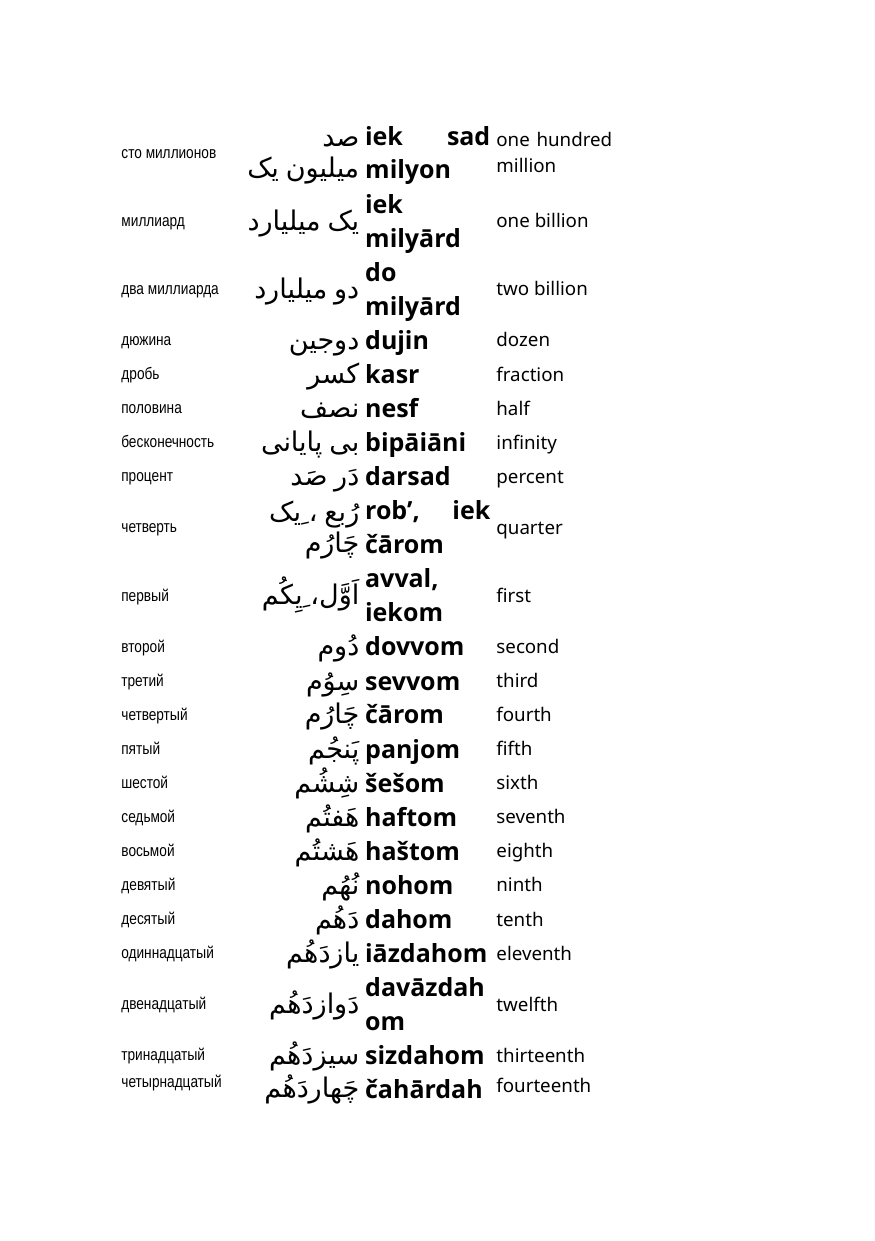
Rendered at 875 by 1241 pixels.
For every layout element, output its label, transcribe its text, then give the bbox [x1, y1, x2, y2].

table_cell одиннадцатый [118, 936, 240, 970]
table_cell fourth [493, 697, 615, 731]
table_cell четверть [118, 493, 240, 561]
table_cell девятый [118, 868, 240, 902]
table_cell کسر [240, 357, 362, 391]
table_cell seventh [493, 799, 615, 833]
table_cell пятый [118, 731, 240, 765]
table_cell چَهاردَهُم [240, 1072, 362, 1106]
table_cell rob’, iek čārom [362, 493, 493, 561]
table_cell четвертый [118, 697, 240, 731]
table_cell صد میلیون یک [240, 118, 362, 186]
table_cell half [493, 391, 615, 425]
table_cell darsad [362, 459, 493, 493]
table_cell шестой [118, 765, 240, 799]
table_cell یک میلیارد [240, 186, 362, 254]
table_cell اَوَّل، ِیِکُم [240, 561, 362, 629]
table_cell پَنجُم [240, 731, 362, 765]
table_cell fraction [493, 357, 615, 391]
table_cell davāzdahom [362, 970, 493, 1038]
table_cell дробь [118, 357, 240, 391]
table_cell one billion [493, 186, 615, 254]
table_cell третий [118, 663, 240, 697]
table_cell тринадцатый [118, 1038, 240, 1072]
table_cell бесконечность [118, 425, 240, 459]
table_cell هَفتُم [240, 799, 362, 833]
table_cell haštom [362, 834, 493, 867]
table_cell eighth [493, 834, 615, 867]
table_cell šešom [362, 765, 493, 799]
table_cell dovvom [362, 629, 493, 663]
table_cell седьмой [118, 799, 240, 833]
table_cell ninth [493, 868, 615, 902]
table_cell восьмой [118, 834, 240, 867]
table_cell percent [493, 459, 615, 493]
table_cell fourteenth [493, 1072, 615, 1106]
table_cell twelfth [493, 970, 615, 1038]
table_cell второй [118, 629, 240, 663]
table_cell nohom [362, 868, 493, 902]
table_cell половина [118, 391, 240, 425]
table_cell čahārdah [362, 1072, 493, 1106]
table_cell thirteenth [493, 1038, 615, 1072]
table_cell процент [118, 459, 240, 493]
table_cell сто миллионов [118, 118, 240, 186]
table_cell haftom [362, 799, 493, 833]
table_cell بی پایانی [240, 425, 362, 459]
table_cell دَر صَد [240, 459, 362, 493]
table_cell iek milyārd [362, 186, 493, 254]
table_cell one hundred million [493, 118, 615, 186]
table_cell iāzdahom [362, 936, 493, 970]
table_cell миллиард [118, 186, 240, 254]
table_cell رُبع ، ِیک چَارُم [240, 493, 362, 561]
table_cell third [493, 663, 615, 697]
table_cell دوجین [240, 323, 362, 357]
table_cell دَهُم [240, 902, 362, 936]
table_cell čārom [362, 697, 493, 731]
table_cell do milyārd [362, 254, 493, 322]
table_cell sevvom [362, 663, 493, 697]
table_cell nesf [362, 391, 493, 425]
table_cell نُهُم [240, 868, 362, 902]
table_cell два миллиарда [118, 254, 240, 322]
table_cell дюжина [118, 323, 240, 357]
table_cell четырнадцатый [118, 1072, 240, 1106]
table_cell bipāiāni [362, 425, 493, 459]
table_cell tenth [493, 902, 615, 936]
table_cell sixth [493, 765, 615, 799]
table_cell first [493, 561, 615, 629]
table_cell avval, iekom [362, 561, 493, 629]
table_cell شِشُم [240, 765, 362, 799]
table_cell دو میلیارد [240, 254, 362, 322]
table_cell первый [118, 561, 240, 629]
table_cell سِوُم [240, 663, 362, 697]
table_cell десятый [118, 902, 240, 936]
table_cell двенадцатый [118, 970, 240, 1038]
table_cell dozen [493, 323, 615, 357]
table_cell kasr [362, 357, 493, 391]
table_cell dujin [362, 323, 493, 357]
table_cell یازدَهُم [240, 936, 362, 970]
table_cell two billion [493, 254, 615, 322]
table_cell eleventh [493, 936, 615, 970]
table_cell دُوم [240, 629, 362, 663]
table_cell quarter [493, 493, 615, 561]
table_cell panjom [362, 731, 493, 765]
table_cell نصف [240, 391, 362, 425]
table_cell هَشتُم [240, 834, 362, 867]
table_cell سیزدَهُم [240, 1038, 362, 1072]
table_cell fifth [493, 731, 615, 765]
table_cell second [493, 629, 615, 663]
table_cell چَارُم [240, 697, 362, 731]
table_cell iek sad milyon [362, 118, 493, 186]
table_cell infinity [493, 425, 615, 459]
table_cell دَوازدَهُم [240, 970, 362, 1038]
table_cell sizdahom [362, 1038, 493, 1072]
table_cell dahom [362, 902, 493, 936]
